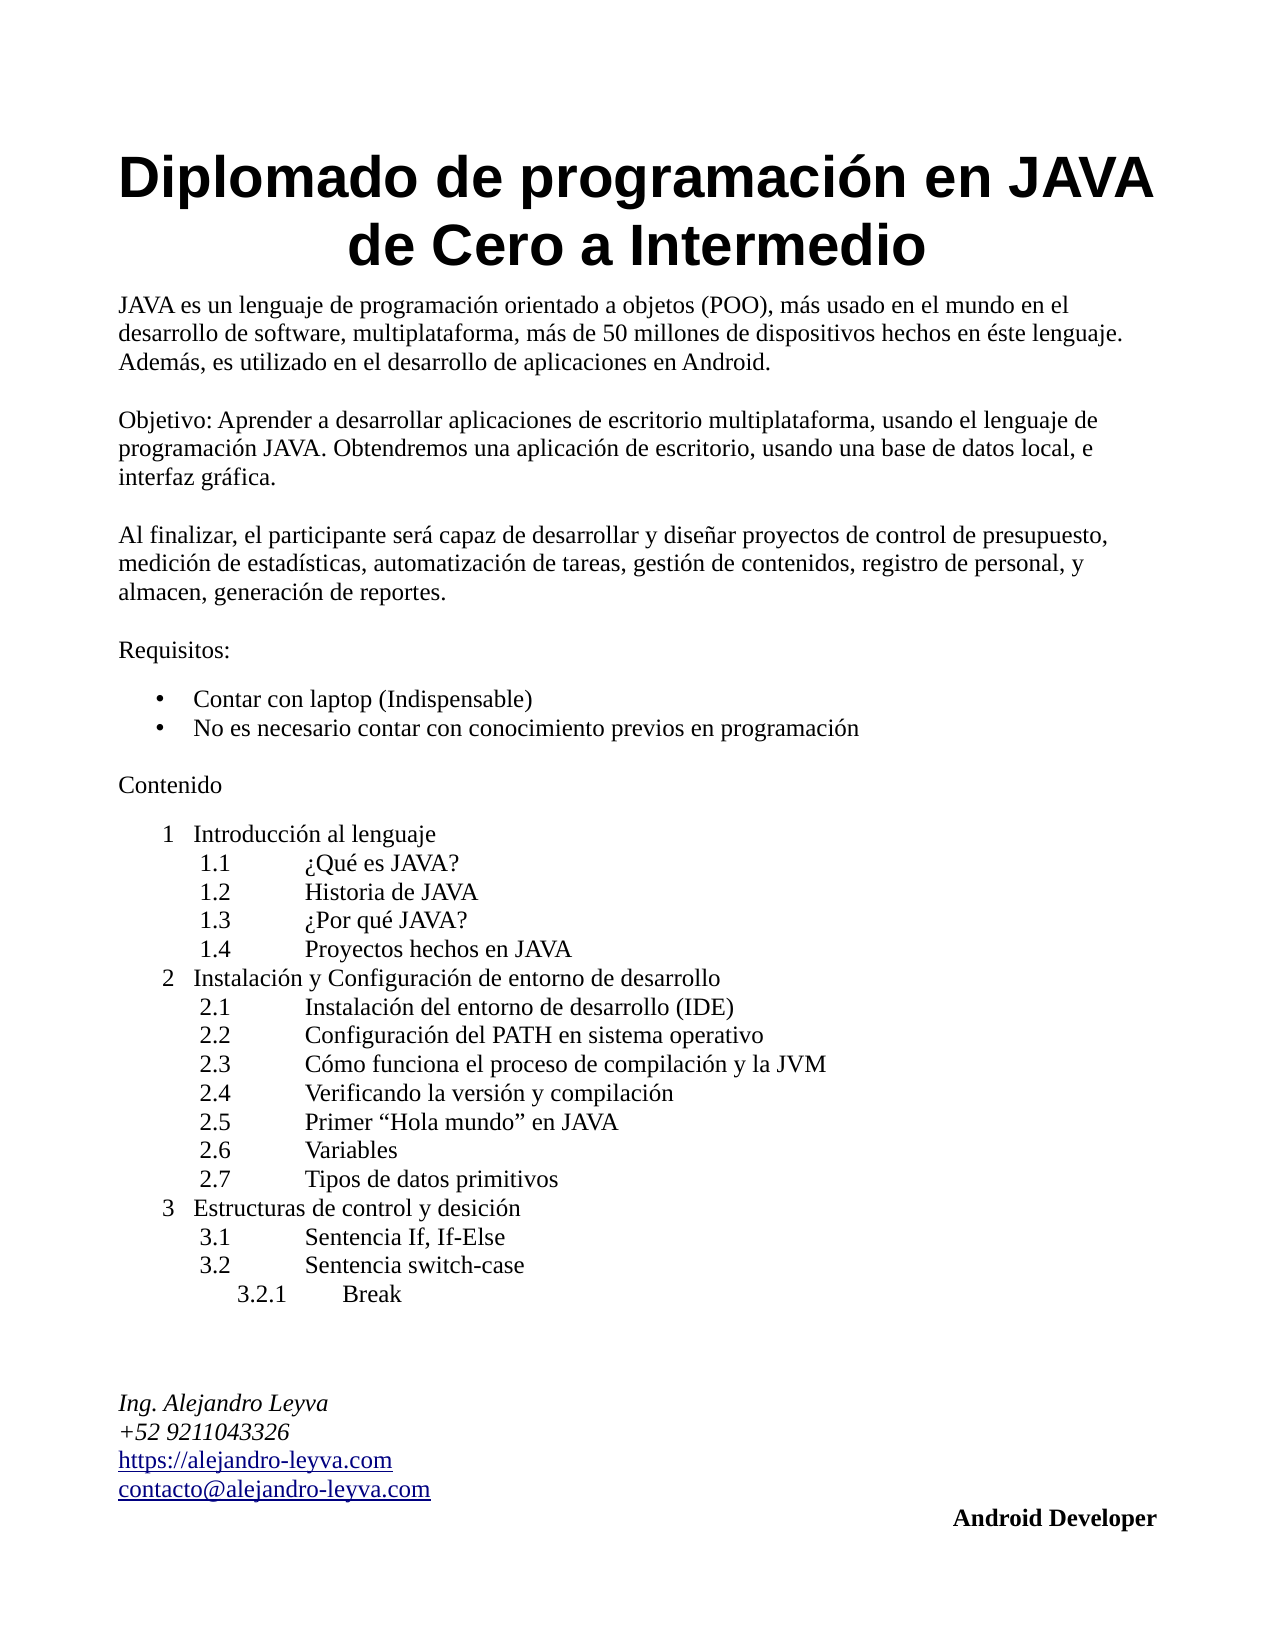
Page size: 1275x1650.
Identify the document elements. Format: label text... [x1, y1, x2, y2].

list Configuración del PATH en sistema operativo [193, 1020, 1157, 1049]
list Instalación del entorno de desarrollo (IDE) [193, 992, 1157, 1020]
list Sentencia switch-case [193, 1250, 1157, 1279]
list Instalación y Configuración de entorno de desarrollo [156, 963, 1157, 992]
list Cómo funciona el proceso de compilación y la JVM [193, 1049, 1157, 1078]
list Tipos de datos primitivos [193, 1164, 1157, 1193]
text Requisitos: [118, 635, 1157, 663]
text Al finalizar, el participante será capaz de desarrollar y diseñar proyectos de control de presupuesto, medición de estadísticas, automatización de tareas, gestión de contenidos, registro de personal, y almacen, generación de reportes. [118, 520, 1157, 606]
text Contenido [118, 770, 1157, 799]
list ¿Por qué JAVA? [193, 905, 1157, 934]
list Verificando la versión y compilación [193, 1078, 1157, 1107]
list Historia de JAVA [193, 877, 1157, 905]
list Contar con laptop (Indispensable) [156, 684, 1157, 713]
text JAVA es un lenguaje de programación orientado a objetos (POO), más usado en el mundo en el desarrollo de software, multiplataforma, más de 50 millones de dispositivos hechos en éste lenguaje. Además, es utilizado en el desarrollo de aplicaciones en Android. [118, 290, 1157, 376]
list Introducción al lenguaje [156, 819, 1157, 848]
list Estructuras de control y desición [156, 1193, 1157, 1222]
list Variables [193, 1135, 1157, 1164]
list Proyectos hechos en JAVA [193, 934, 1157, 963]
list ¿Qué es JAVA? [193, 848, 1157, 877]
list Sentencia If, If-Else [193, 1222, 1157, 1250]
title Diplomado de programación en JAVA de Cero a Intermedio [118, 143, 1157, 277]
list No es necesario contar con conocimiento previos en programación [156, 713, 1157, 741]
text Objetivo: Aprender a desarrollar aplicaciones de escritorio multiplataforma, usando el lenguaje de programación JAVA. Obtendremos una aplicación de escritorio, usando una base de datos local, e interfaz gráfica. [118, 405, 1157, 491]
list Primer “Hola mundo” en JAVA [193, 1107, 1157, 1135]
list Break [231, 1279, 1157, 1308]
